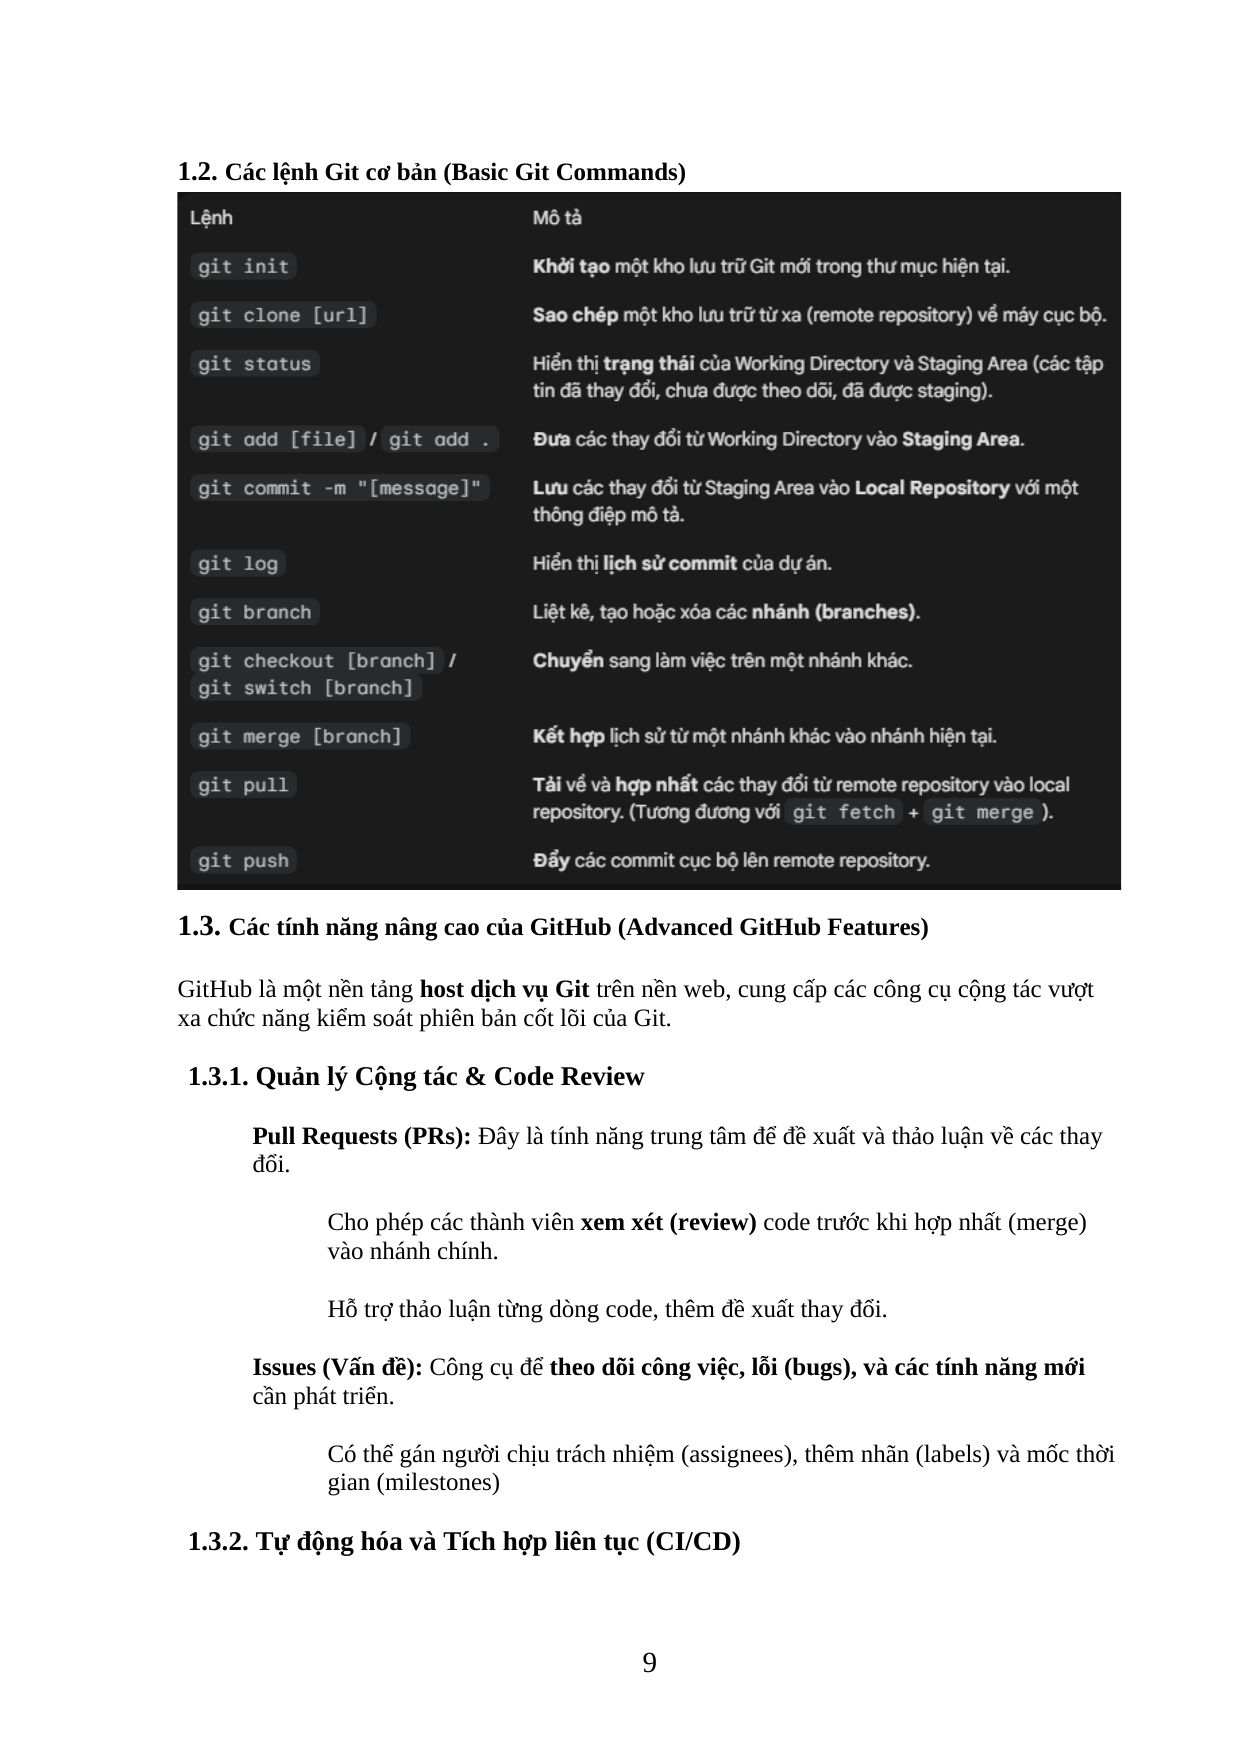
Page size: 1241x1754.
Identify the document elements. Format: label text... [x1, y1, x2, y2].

subtitle 1.3.2. Tự động hóa và Tích hợp liên tục (CI/CD) [188, 1525, 1122, 1557]
text Pull Requests (PRs): Đây là tính năng trung tâm để đề xuất và thảo luận về các thay đổi. [252, 1121, 1122, 1178]
text Có thể gán người chịu trách nhiệm (assignees), thêm nhãn (labels) và mốc thời gian (milestones) [327, 1439, 1122, 1496]
text 1.3. Các tính năng nâng cao của GitHub (Advanced GitHub Features) [177, 908, 1122, 942]
subtitle 1.2. Các lệnh Git cơ bản (Basic Git Commands) [177, 155, 1122, 186]
subtitle 1.3.1. Quản lý Cộng tác & Code Review [188, 1061, 1122, 1092]
picture [177, 192, 1122, 890]
text GitHub là một nền tảng host dịch vụ Git trên nền web, cung cấp các công cụ cộng tác vượt xa chức năng kiểm soát phiên bản cốt lõi của Git. [177, 974, 1122, 1031]
text Cho phép các thành viên xem xét (review) code trước khi hợp nhất (merge) vào nhánh chính. [327, 1207, 1122, 1265]
text Hỗ trợ thảo luận từng dòng code, thêm đề xuất thay đổi. [327, 1294, 1122, 1323]
text Issues (Vấn đề): Công cụ để theo dõi công việc, lỗi (bugs), và các tính năng mới cần phát triển. [252, 1352, 1122, 1409]
